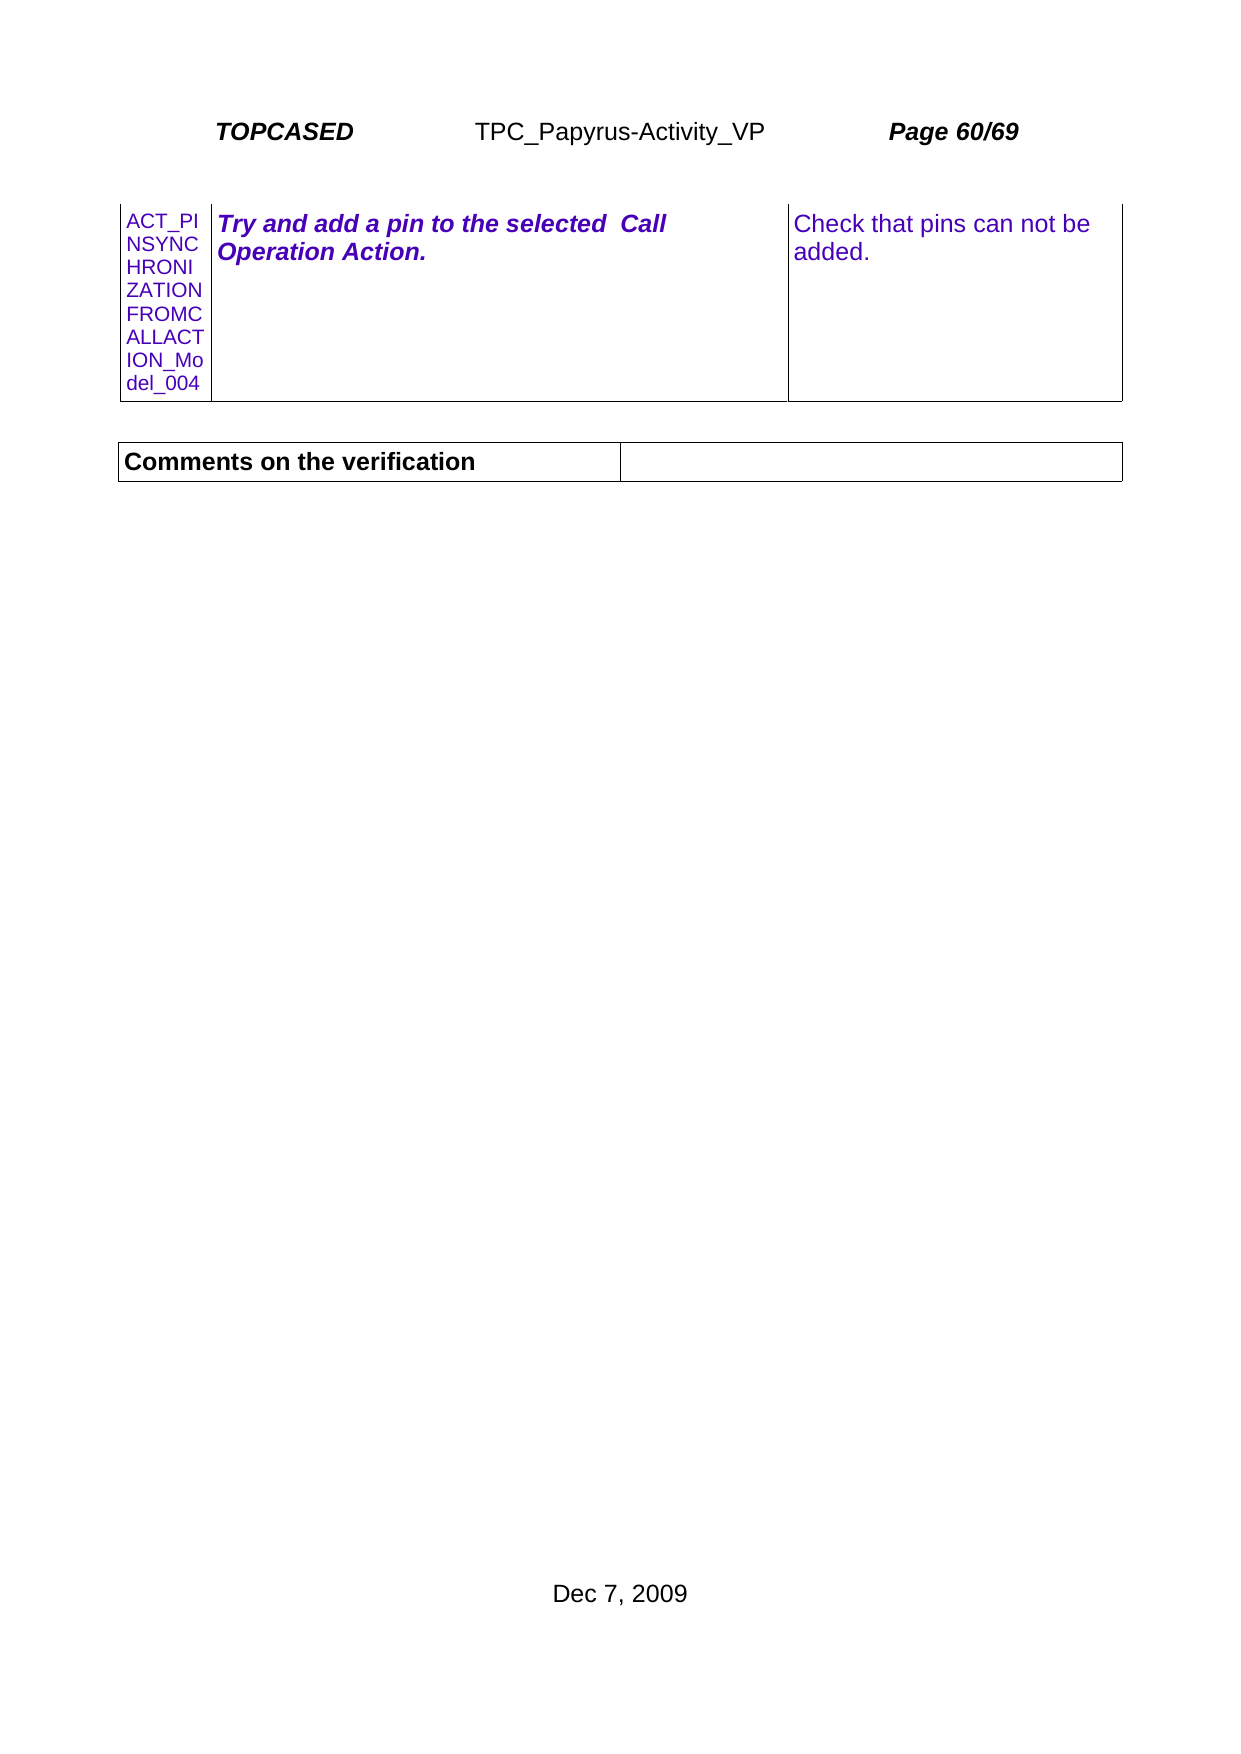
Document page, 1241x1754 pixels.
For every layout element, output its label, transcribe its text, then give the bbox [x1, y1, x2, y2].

table_cell ACT_PINSYNCHRONIZATIONFROMCALLACTION_Model_004 [121, 204, 211, 401]
table_cell Try and add a pin to the selected Call Operation Action. [212, 204, 787, 401]
table_cell Check that pins can not be added. [789, 204, 1122, 401]
table_header Comments on the verification [119, 443, 620, 481]
table_header [621, 443, 1122, 481]
